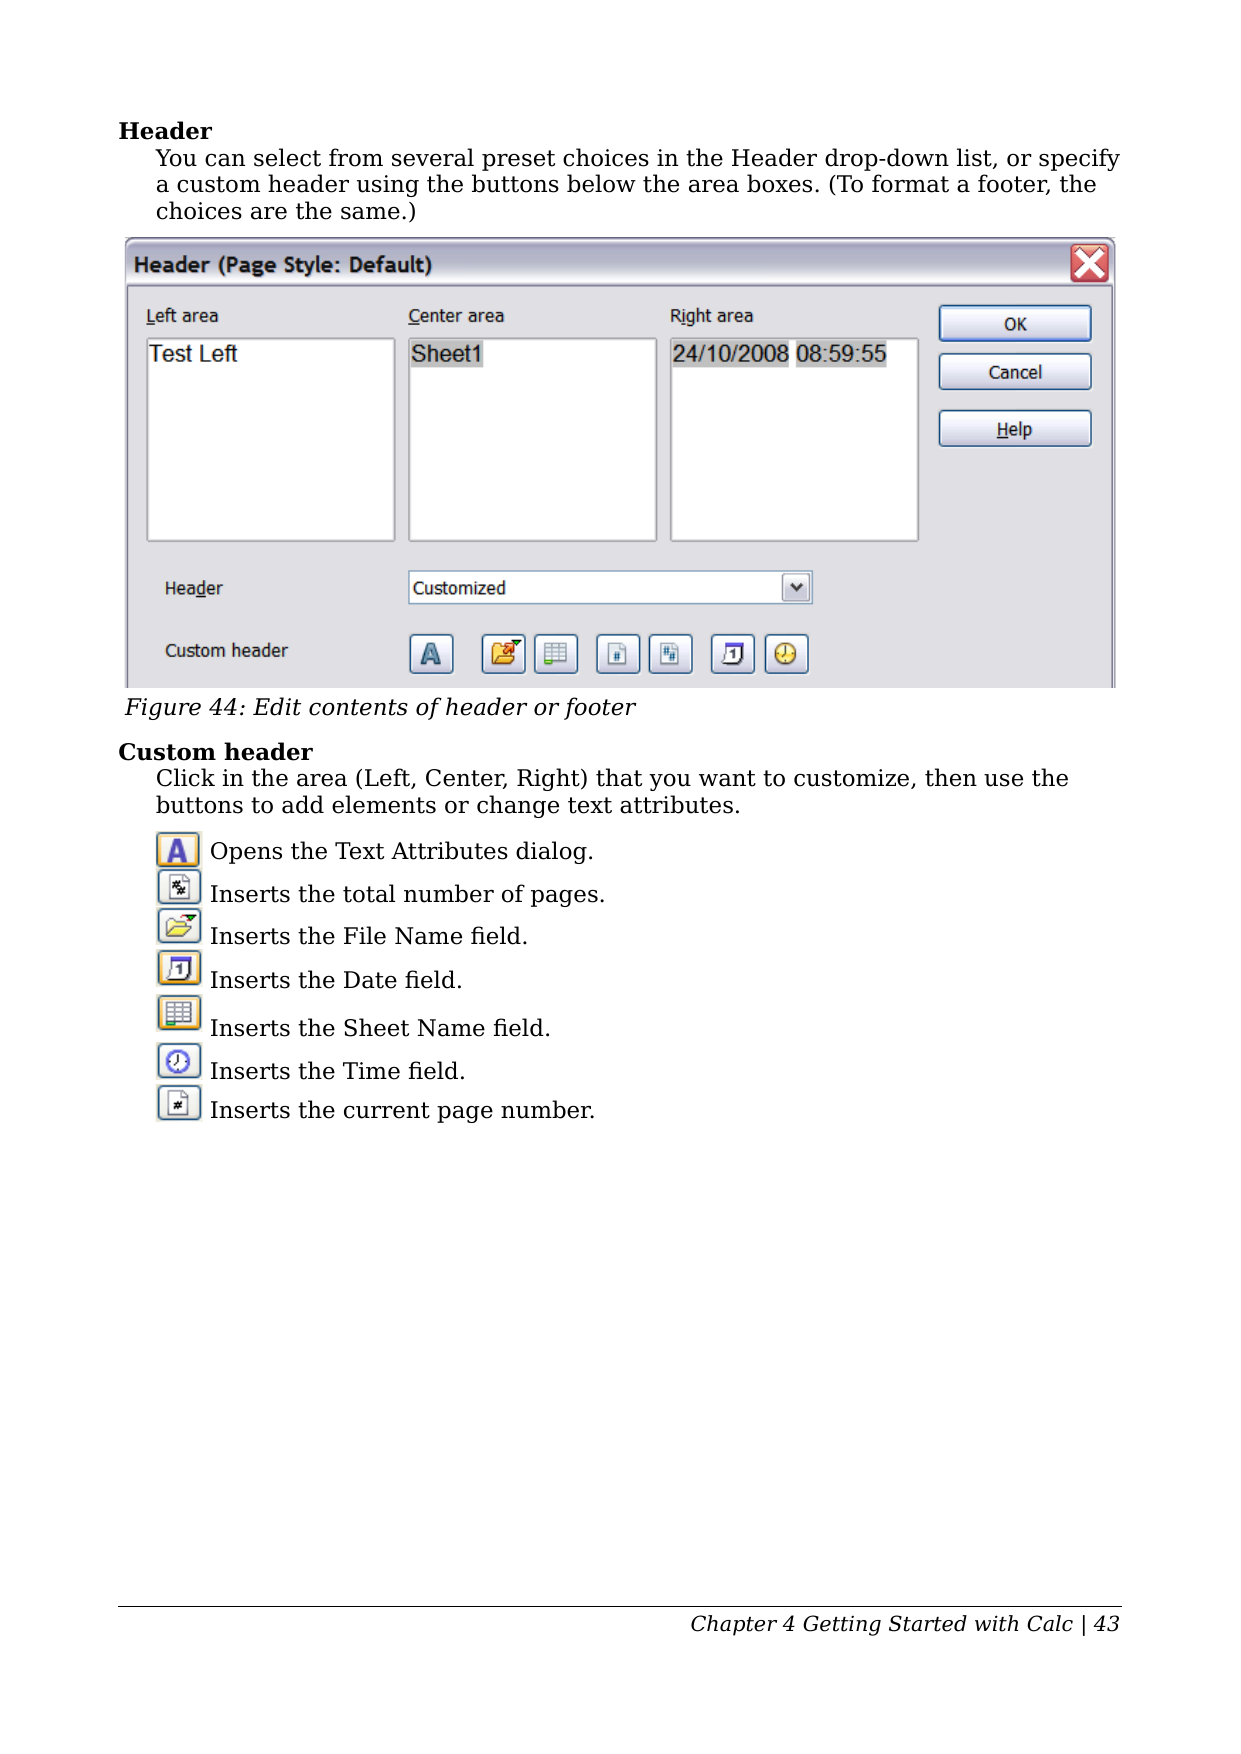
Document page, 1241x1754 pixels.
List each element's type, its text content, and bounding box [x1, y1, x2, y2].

text Header [118, 118, 1122, 145]
picture [155, 1084, 203, 1122]
text Click in the area (Left, Center, Right) that you want to customize, then use the buttons to add elements or change text attributes. [156, 766, 1122, 819]
text Custom header [118, 739, 1122, 766]
text Inserts the Sheet Name field. [156, 994, 1122, 1042]
text You can select from several preset choices in the Header drop-down list, or specify a custom header using the buttons below the area boxes. (To format a footer, the choices are the same.) [156, 145, 1122, 225]
text Inserts the Date field. [156, 949, 1122, 994]
picture [155, 1042, 203, 1080]
text Figure 44: Edit contents of header or footer [125, 694, 1116, 720]
text Opens the Text Attributes dialog. [203, 831, 1122, 869]
picture [124, 237, 1116, 688]
text Inserts the total number of pages. [156, 869, 1122, 908]
text Inserts the File Name field. [156, 908, 1122, 949]
picture [155, 994, 203, 1032]
text Inserts the current page number. [156, 1085, 1122, 1124]
text Inserts the Time field. [156, 1042, 1122, 1085]
picture [155, 907, 203, 945]
picture [155, 949, 203, 987]
picture [155, 831, 203, 906]
